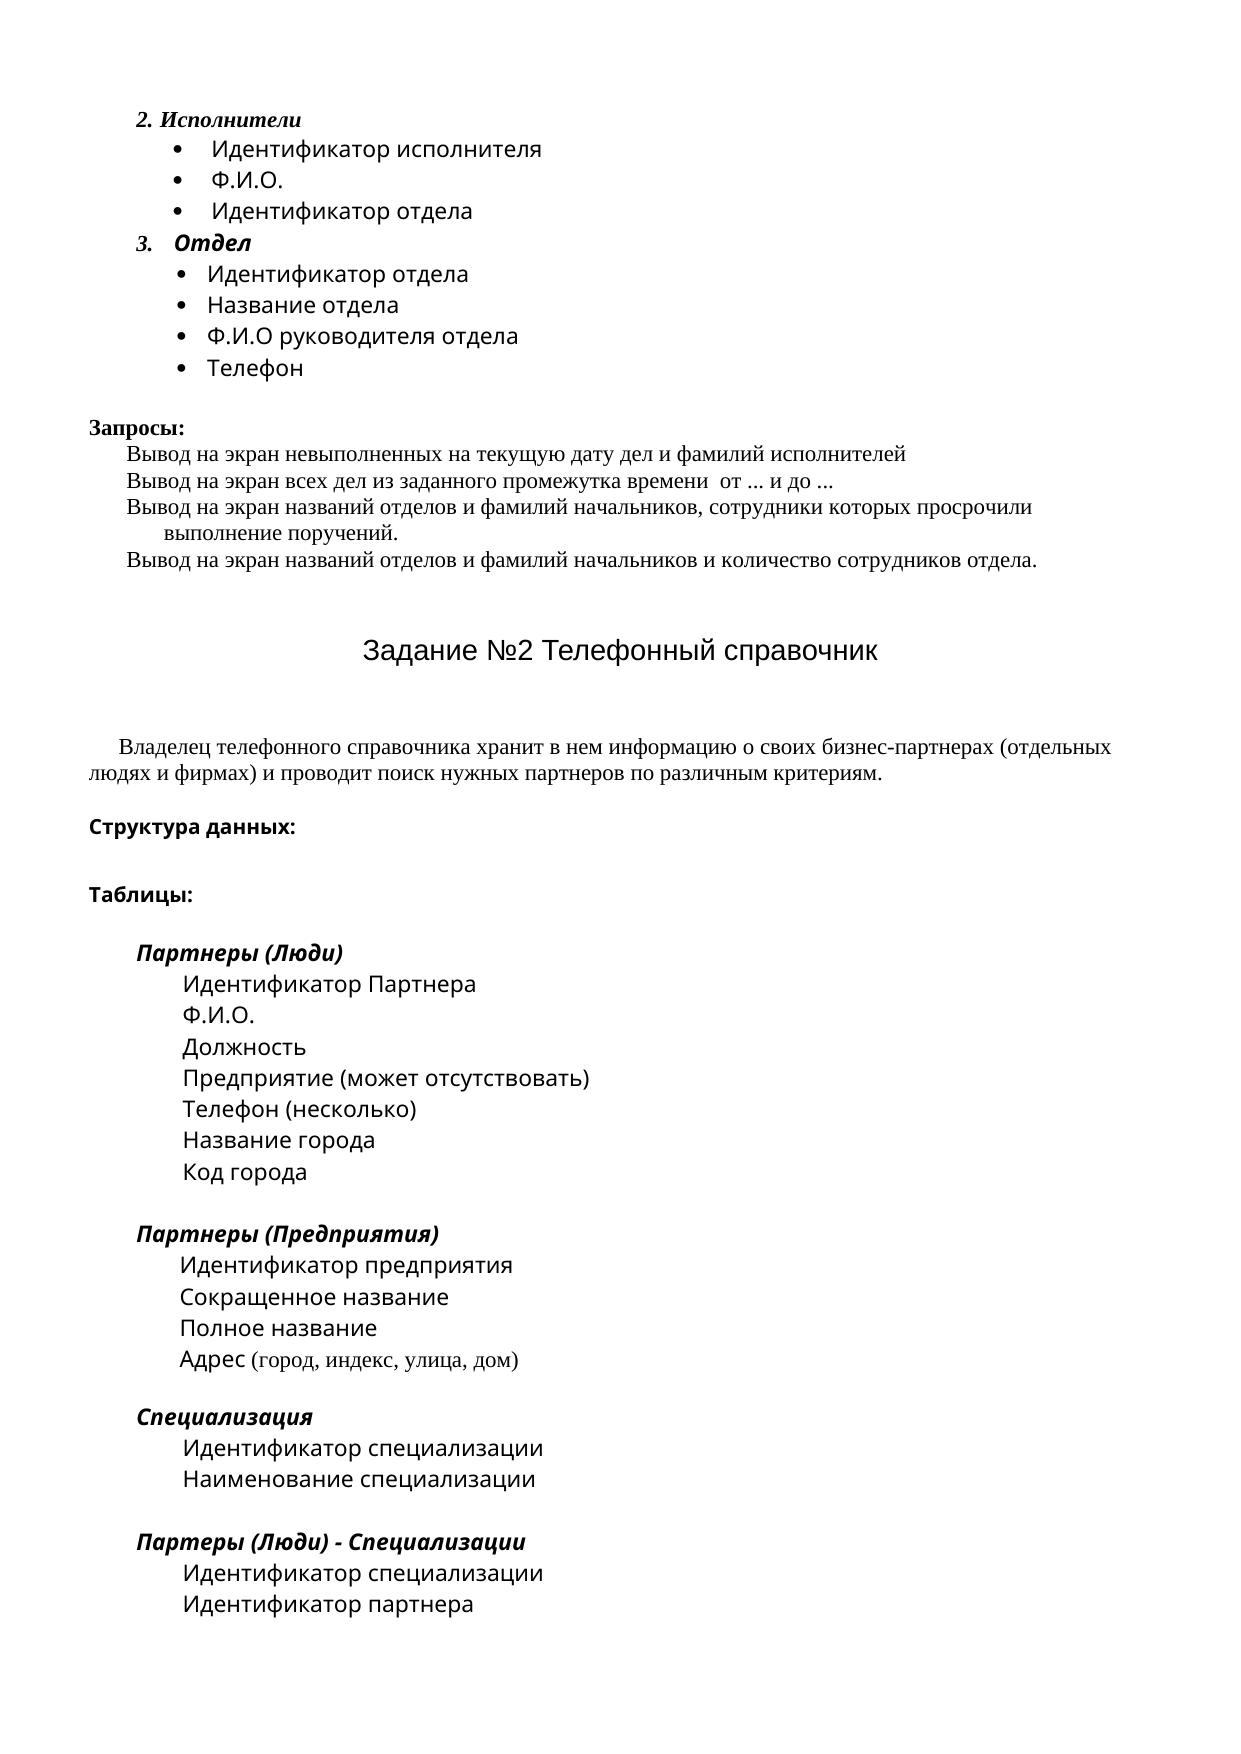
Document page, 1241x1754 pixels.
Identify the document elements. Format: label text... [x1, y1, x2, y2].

text Код города [173, 1156, 1152, 1187]
text Предприятие (может отсутствовать) [173, 1062, 1152, 1093]
text Телефон (несколько) [173, 1093, 1152, 1124]
list Идентификатор отдела [177, 258, 1152, 289]
text Идентификатор Партнера [173, 968, 1152, 999]
text Ф.И.О. [173, 999, 1152, 1031]
text Владелец телефонного справочника хранит в нем информацию о своих бизнес-партнерах (отдельных людях и фирмах) и проводит поиск нужных партнеров по различным критериям. [89, 733, 1152, 785]
text Вывод на экран названий отделов и фамилий начальников, сотрудники которых просрочили выполнение поручений. [126, 493, 1152, 546]
text Вывод на экран невыполненных на текущую дату дел и фамилий исполнителей [126, 440, 1152, 467]
text Название города [173, 1124, 1152, 1156]
text Идентификатор партнера [173, 1588, 1152, 1619]
text Таблицы: [89, 880, 1152, 908]
text Вывод на экран названий отделов и фамилий начальников и количество сотрудников отдела. [126, 546, 1152, 572]
text Вывод на экран всех дел из заданного промежутка времени от ... и до ... [126, 467, 1152, 493]
text Должность [173, 1031, 1152, 1062]
text Наименование специализации [173, 1463, 1152, 1494]
subtitle Исполнители [136, 106, 1152, 133]
list Идентификатор отдела [173, 195, 1152, 226]
text Сокращенное название [173, 1281, 1152, 1312]
text Идентификатор специализации [173, 1432, 1152, 1463]
subtitle Запросы: [89, 414, 1152, 440]
text Идентификатор предприятия [173, 1249, 1152, 1281]
list Отдел [136, 226, 1152, 258]
text Идентификатор специализации [173, 1557, 1152, 1588]
text Полное название [173, 1312, 1152, 1343]
list Ф.И.О руководителя отдела [177, 320, 1152, 351]
subtitle Задание №2 Телефонный справочник [89, 633, 1152, 667]
list Идентификатор исполнителя [173, 133, 1152, 164]
text Партнеры (Предприятия) [136, 1218, 1152, 1249]
text Партнеры (Люди) [136, 937, 1152, 968]
text Специализация [136, 1401, 1152, 1432]
text Партеры (Люди) - Специализации [136, 1526, 1152, 1557]
text Структура данных: [89, 812, 1152, 840]
list Название отдела [177, 289, 1152, 320]
list Ф.И.О. [173, 164, 1152, 195]
list Телефон [177, 351, 1152, 383]
text Адрес (город, индекс, улица, дом) [173, 1343, 1152, 1374]
